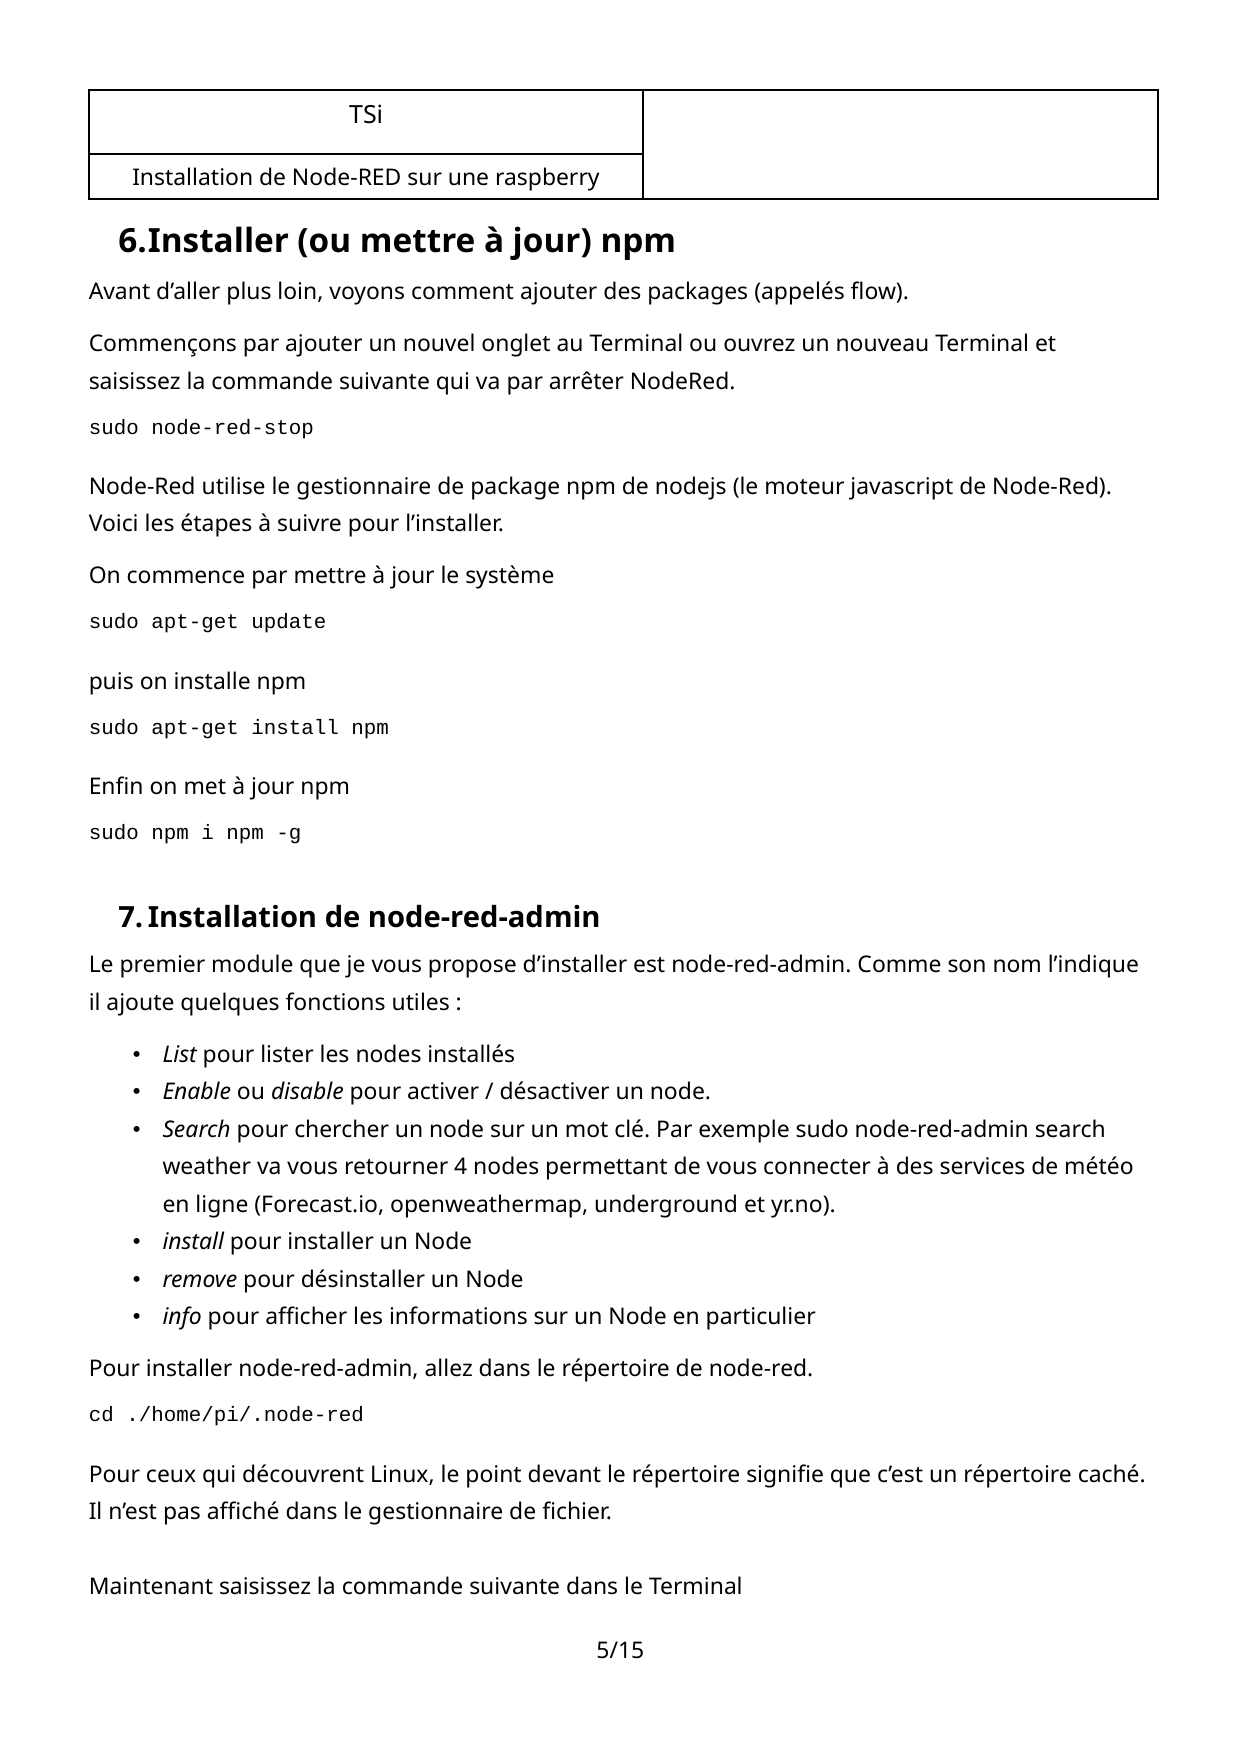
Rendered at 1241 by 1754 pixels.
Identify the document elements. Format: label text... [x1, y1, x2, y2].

text sudo apt-get install npm [88, 717, 1152, 740]
text sudo node-red-stop [88, 417, 1152, 440]
list Search pour chercher un node sur un mot clé. Par exemple sudo node-red-admin search weather va vous retourner 4 nodes permettant de vous connecter à des services de météo en ligne (Forecast.io, openweathermap, underground et yr.no). [133, 1113, 1152, 1219]
text On commence par mettre à jour le système [88, 559, 1152, 591]
list info pour afficher les informations sur un Node en particulier [133, 1300, 1152, 1331]
subtitle Installer (ou mettre à jour) npm [118, 217, 1152, 263]
list remove pour désinstaller un Node [133, 1263, 1152, 1294]
text cd ./home/pi/.node-red [88, 1404, 1152, 1428]
text Pour ceux qui découvrent Linux, le point devant le répertoire signifie que c’est un répertoire caché. Il n’est pas affiché dans le gestionnaire de fichier. [88, 1457, 1152, 1526]
text sudo npm i npm -g [88, 822, 1152, 846]
text Node-Red utilise le gestionnaire de package npm de nodejs (le moteur javascript de Node-Red). Voici les étapes à suivre pour l’installer. [88, 470, 1152, 539]
text puis on installe npm [88, 665, 1152, 696]
text Avant d’aller plus loin, voyons comment ajouter des packages (appelés flow). [88, 275, 1152, 306]
list install pour installer un Node [133, 1225, 1152, 1256]
list Enable ou disable pour activer / désactiver un node. [133, 1075, 1152, 1106]
text Pour installer node-red-admin, allez dans le répertoire de node-red. [88, 1352, 1152, 1383]
subtitle Installation de node-red-admin [118, 896, 1152, 936]
text Enfin on met à jour npm [88, 770, 1152, 801]
text sudo apt-get update [88, 612, 1152, 635]
text Maintenant saisissez la commande suivante dans le Terminal [88, 1532, 1152, 1601]
text Commençons par ajouter un nouvel onglet au Terminal ou ouvrez un nouveau Terminal et saisissez la commande suivante qui va par arrêter NodeRed. [88, 327, 1152, 396]
list List pour lister les nodes installés [133, 1038, 1152, 1069]
text Le premier module que je vous propose d’installer est node-red-admin. Comme son nom l’indique il ajoute quelques fonctions utiles : [88, 948, 1152, 1017]
